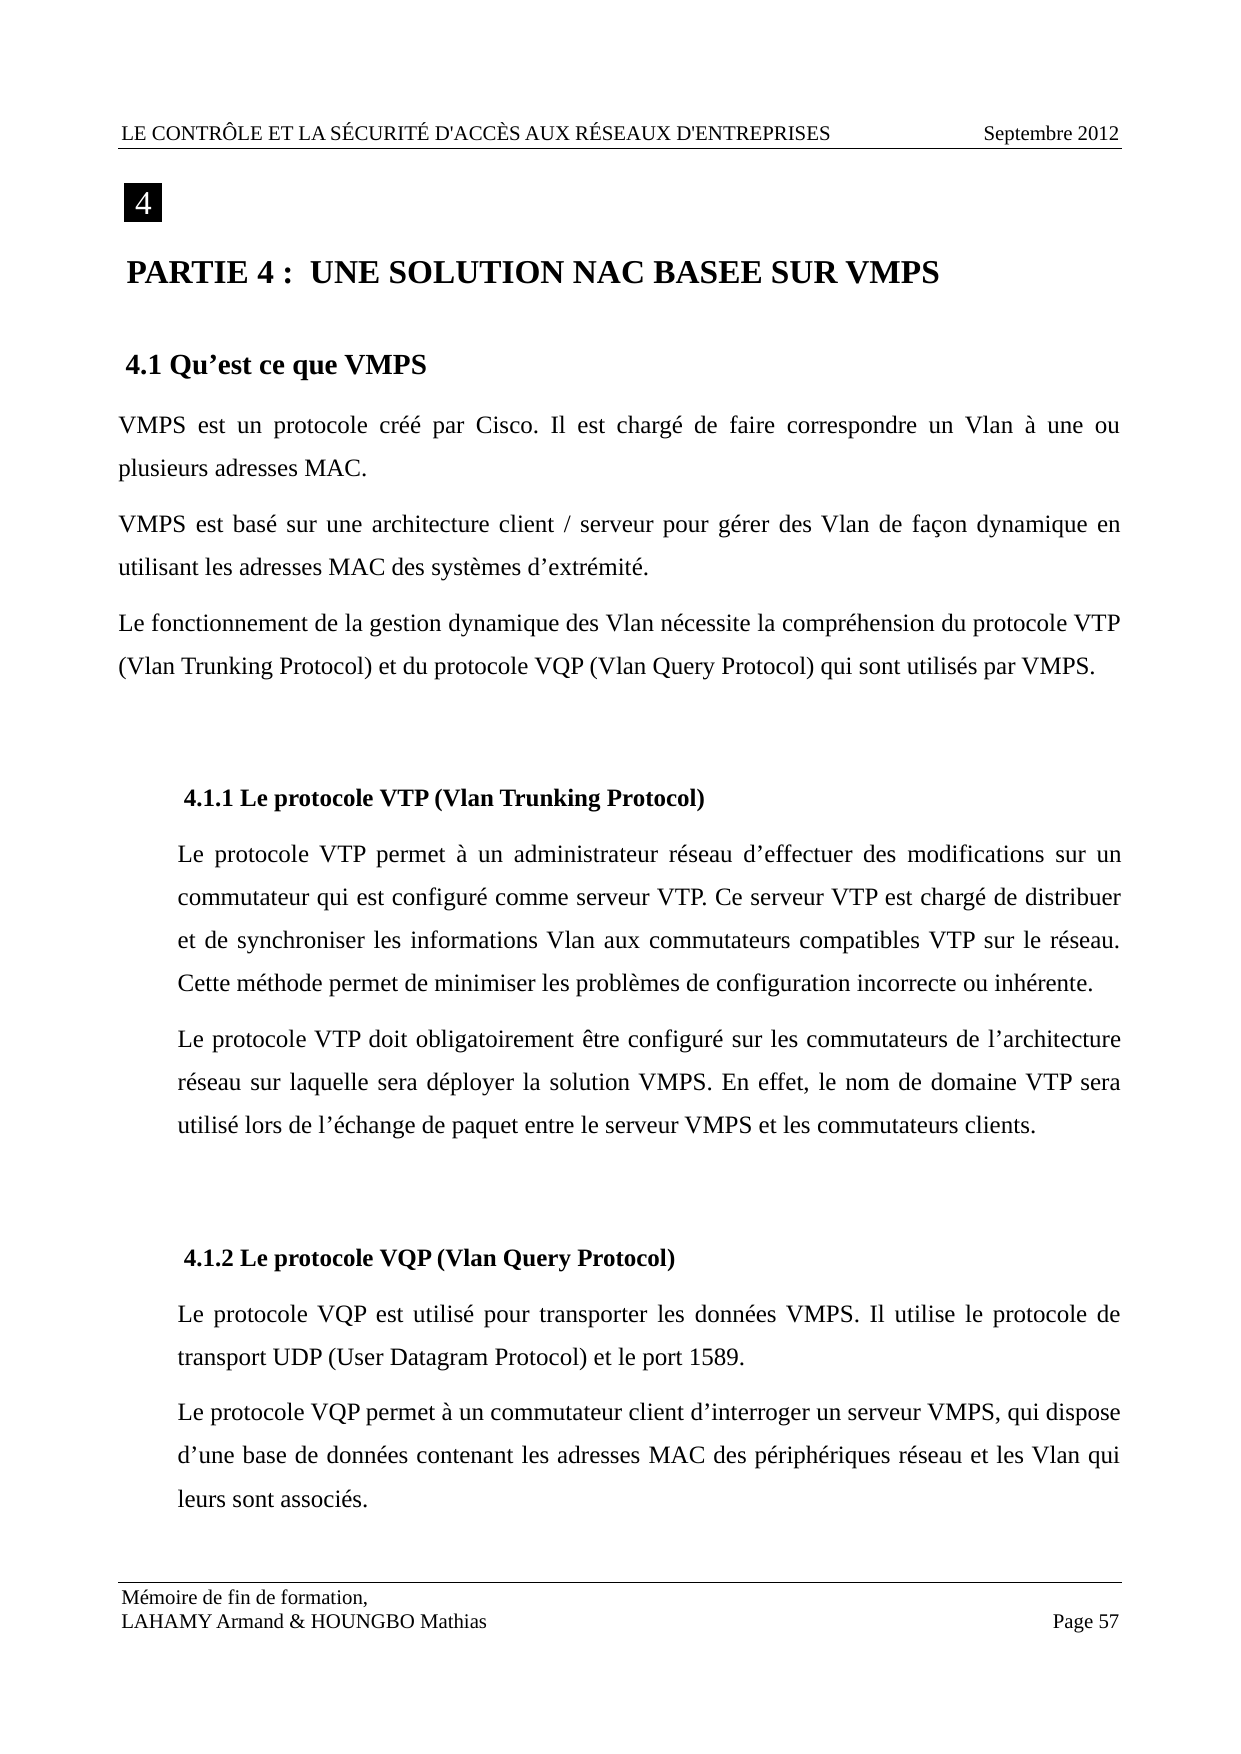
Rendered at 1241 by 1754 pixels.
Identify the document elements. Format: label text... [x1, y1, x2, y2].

text Le protocole VQP est utilisé pour transporter les données VMPS. Il utilise le protocole de transport UDP (User Datagram Protocol) et le port 1589. [177, 1299, 1122, 1371]
text Le protocole VTP permet à un administrateur réseau d’effectuer des modifications sur un commutateur qui est configuré comme serveur VTP. Ce serveur VTP est chargé de distribuer et de synchroniser les informations Vlan aux commutateurs compatibles VTP sur le réseau. Cette méthode permet de minimiser les problèmes de configuration incorrecte ou inhérente. [177, 839, 1122, 997]
text VMPS est basé sur une architecture client / serveur pour gérer des Vlan de façon dynamique en utilisant les adresses MAC des systèmes d’extrémité. [118, 509, 1122, 581]
subtitle 4.1.1 Le protocole VTP (Vlan Trunking Protocol) [177, 783, 1122, 812]
text Le protocole VQP permet à un commutateur client d’interroger un serveur VMPS, qui dispose d’une base de données contenant les adresses MAC des périphériques réseau et les Vlan qui leurs sont associés. [177, 1397, 1122, 1512]
subtitle PARTIE 4 : UNE SOLUTION NAC BASEE SUR VMPS [117, 252, 1122, 291]
subtitle 4.1.2 Le protocole VQP (Vlan Query Protocol) [177, 1243, 1122, 1272]
subtitle 4.1 Qu’est ce que VMPS [118, 347, 1122, 381]
text VMPS est un protocole créé par Cisco. Il est chargé de faire correspondre un Vlan à une ou plusieurs adresses MAC. [118, 410, 1122, 482]
text Le protocole VTP doit obligatoirement être configuré sur les commutateurs de l’architecture réseau sur laquelle sera déployer la solution VMPS. En effet, le nom de domaine VTP sera utilisé lors de l’échange de paquet entre le serveur VMPS et les commutateurs clients. [177, 1024, 1122, 1139]
text Le fonctionnement de la gestion dynamique des Vlan nécessite la compréhension du protocole VTP (Vlan Trunking Protocol) et du protocole VQP (Vlan Query Protocol) qui sont utilisés par VMPS. [118, 608, 1122, 679]
table_header 4 [118, 178, 168, 227]
